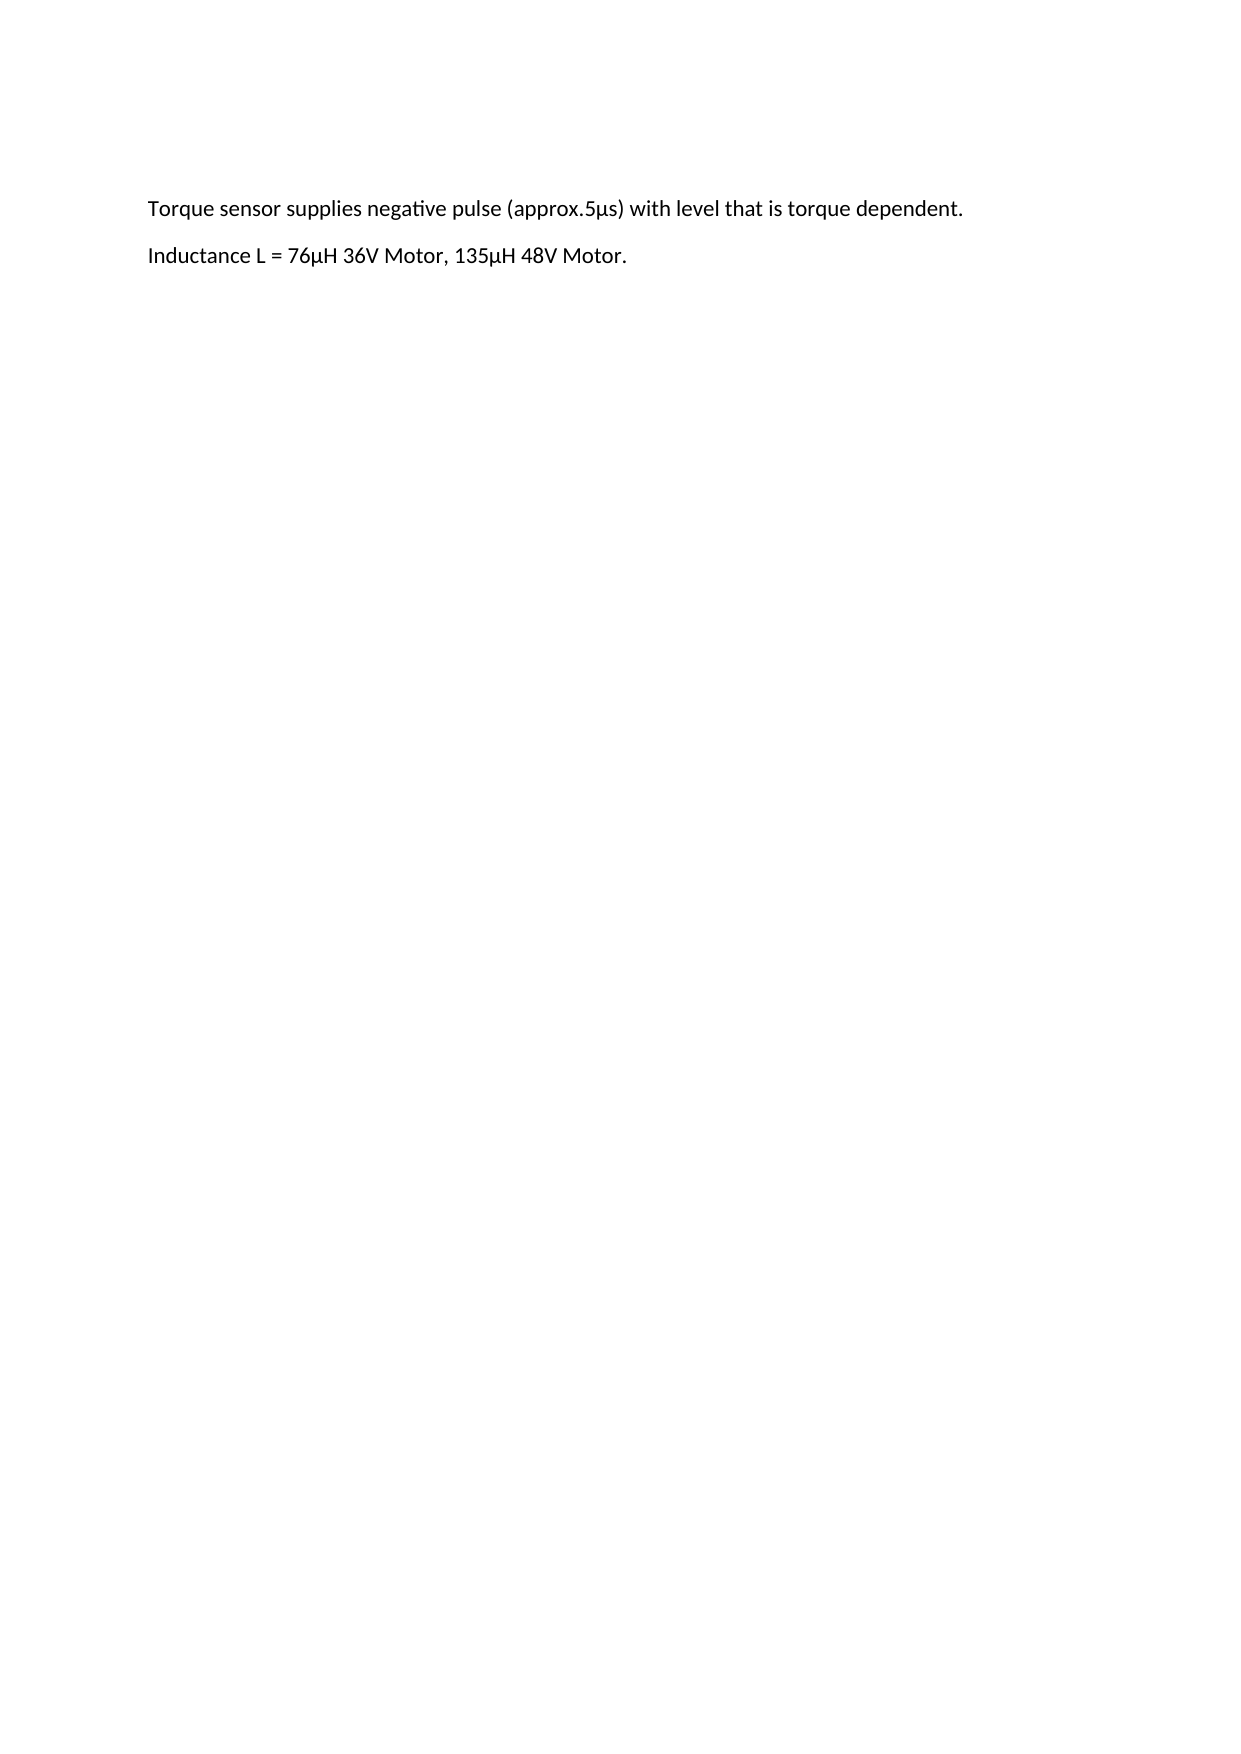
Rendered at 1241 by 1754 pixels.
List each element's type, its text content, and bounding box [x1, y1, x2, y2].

text Torque sensor supplies negative pulse (approx.5µs) with level that is torque dependent. [148, 194, 1093, 222]
text Inductance L = 76µH 36V Motor, 135µH 48V Motor. [148, 241, 1093, 269]
